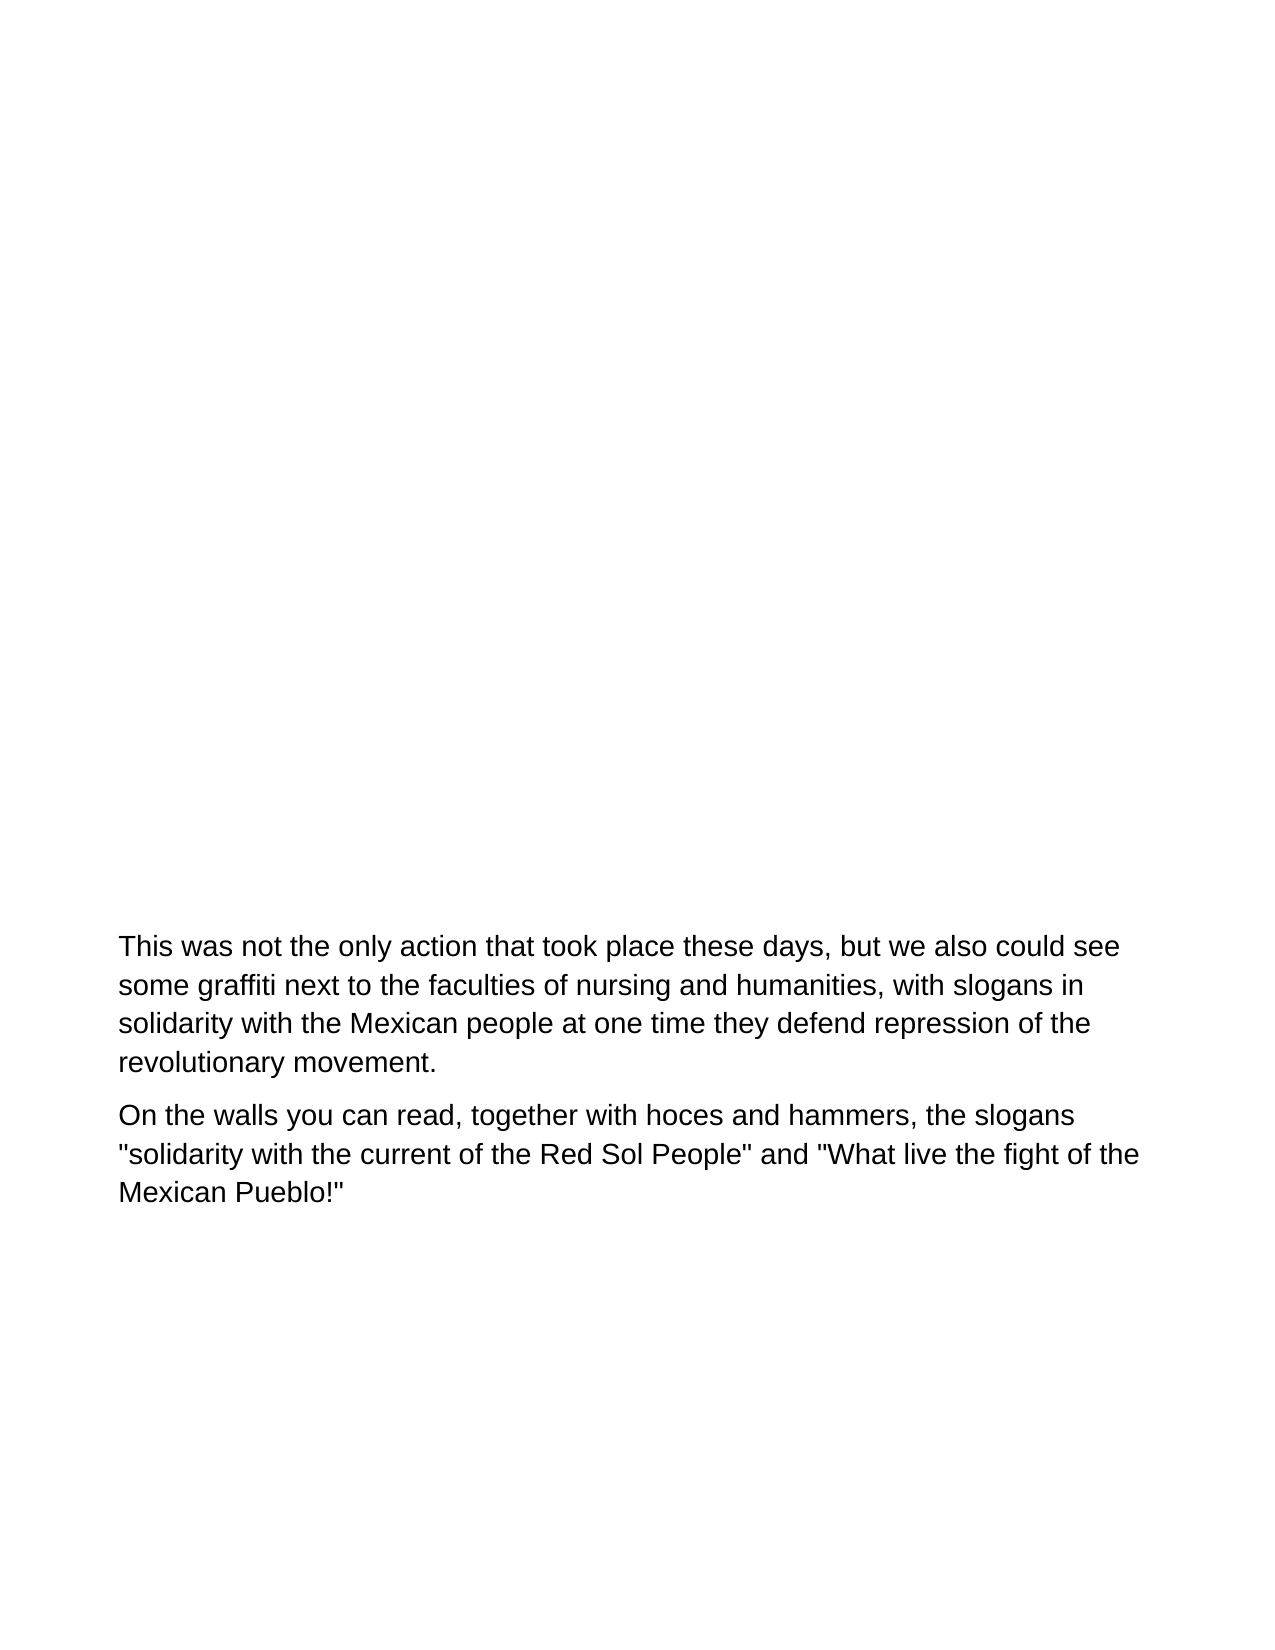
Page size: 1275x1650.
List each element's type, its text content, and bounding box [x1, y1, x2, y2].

text This was not the only action that took place these days, but we also could see some graffiti next to the faculties of nursing and humanities, with slogans in solidarity with the Mexican people at one time they defend repression of the revolutionary movement. [118, 118, 1157, 1078]
text On the walls you can read, together with hoces and hammers, the slogans "solidarity with the current of the Red Sol People" and "What live the fight of the Mexican Pueblo!" [118, 1098, 1157, 1209]
